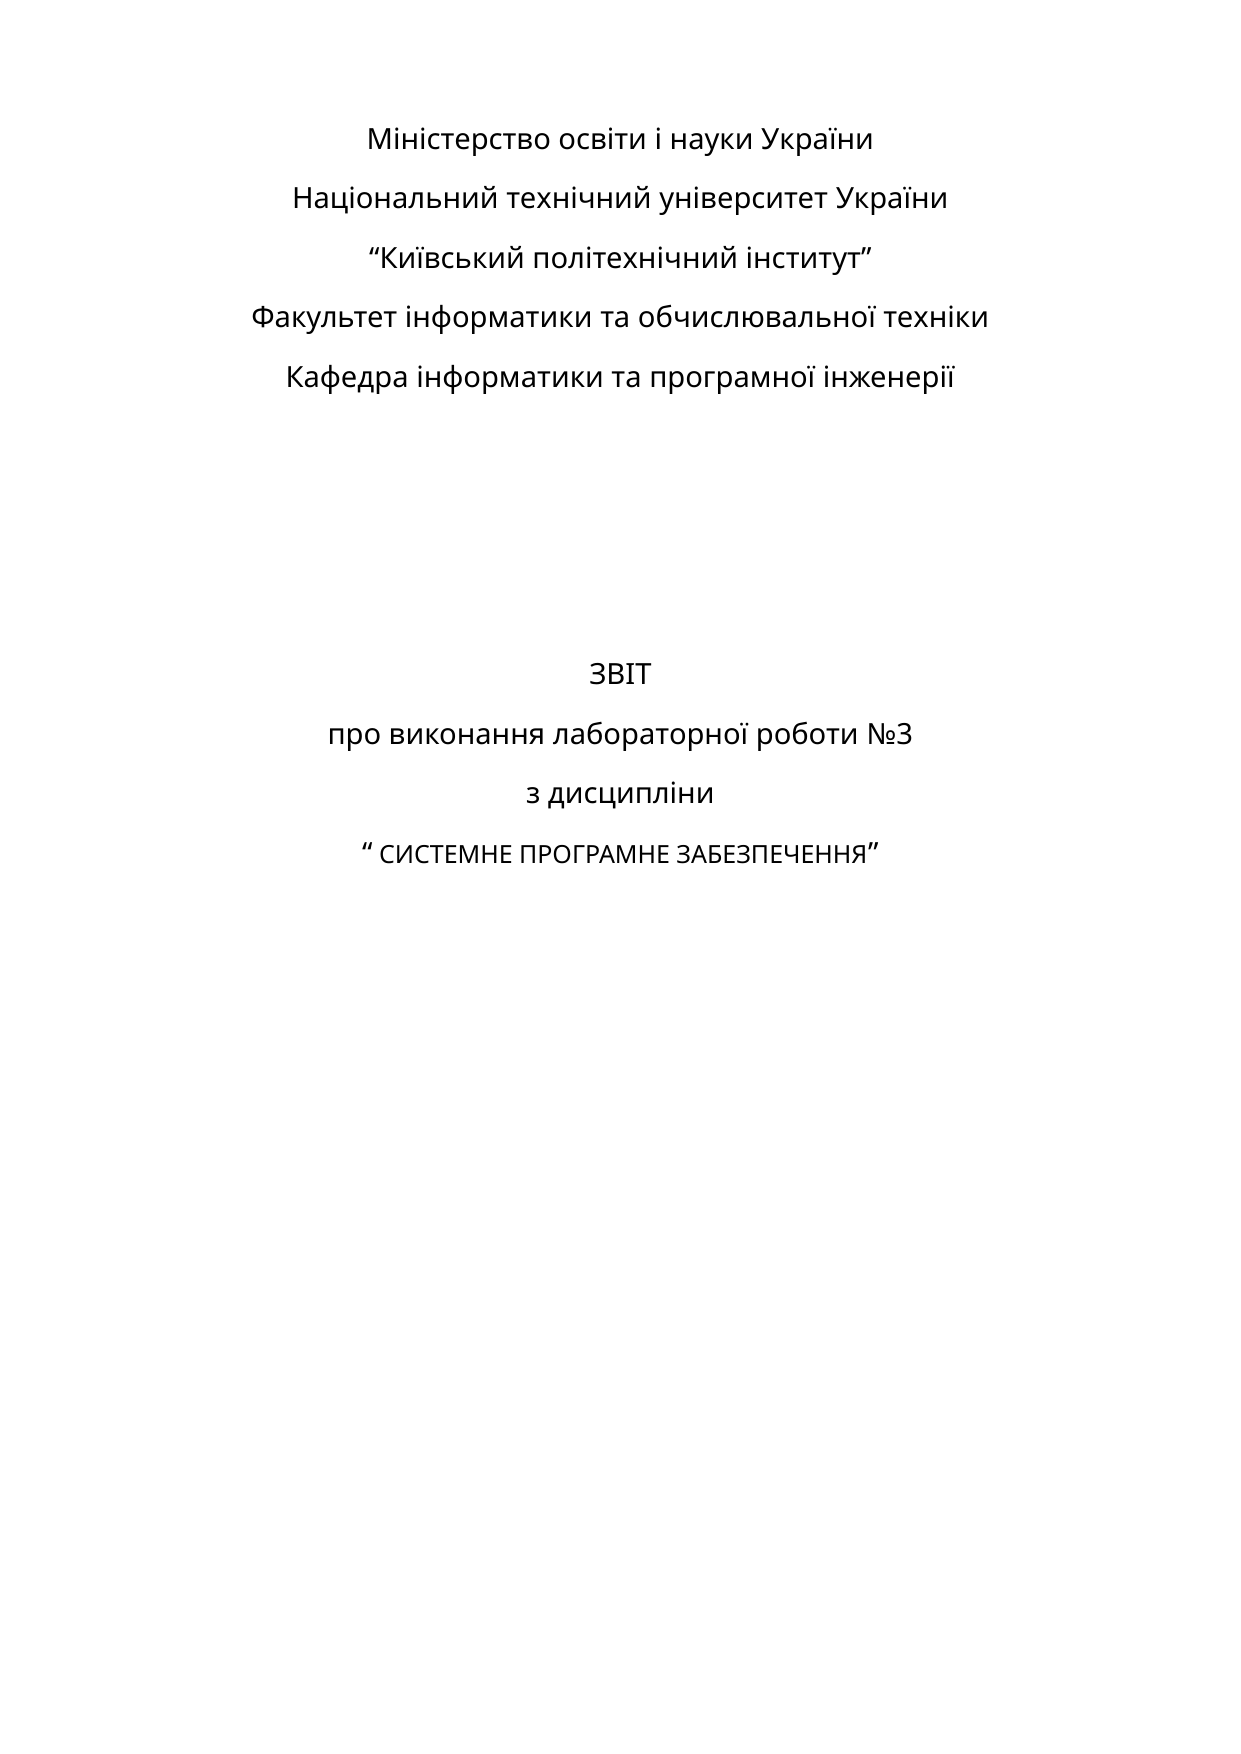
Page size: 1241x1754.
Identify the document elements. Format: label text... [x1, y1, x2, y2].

text Кафедра інформатики та програмної інженерії [118, 356, 1122, 396]
text ЗВІТ [118, 653, 1122, 693]
text Факультет інформатики та обчислювальної техніки [118, 297, 1122, 336]
text “ СИСТЕМНЕ ПРОГРАМНЕ ЗАБЕЗПЕЧЕННЯ” [118, 832, 1122, 872]
text з дисципліни [118, 772, 1122, 812]
text Міністерство освіти і науки України [118, 118, 1122, 158]
text Національний технічний університет України [118, 178, 1122, 217]
text “Київський політехнічний інститут” [118, 237, 1122, 277]
text про виконання лабораторної роботи №3 [118, 713, 1122, 753]
